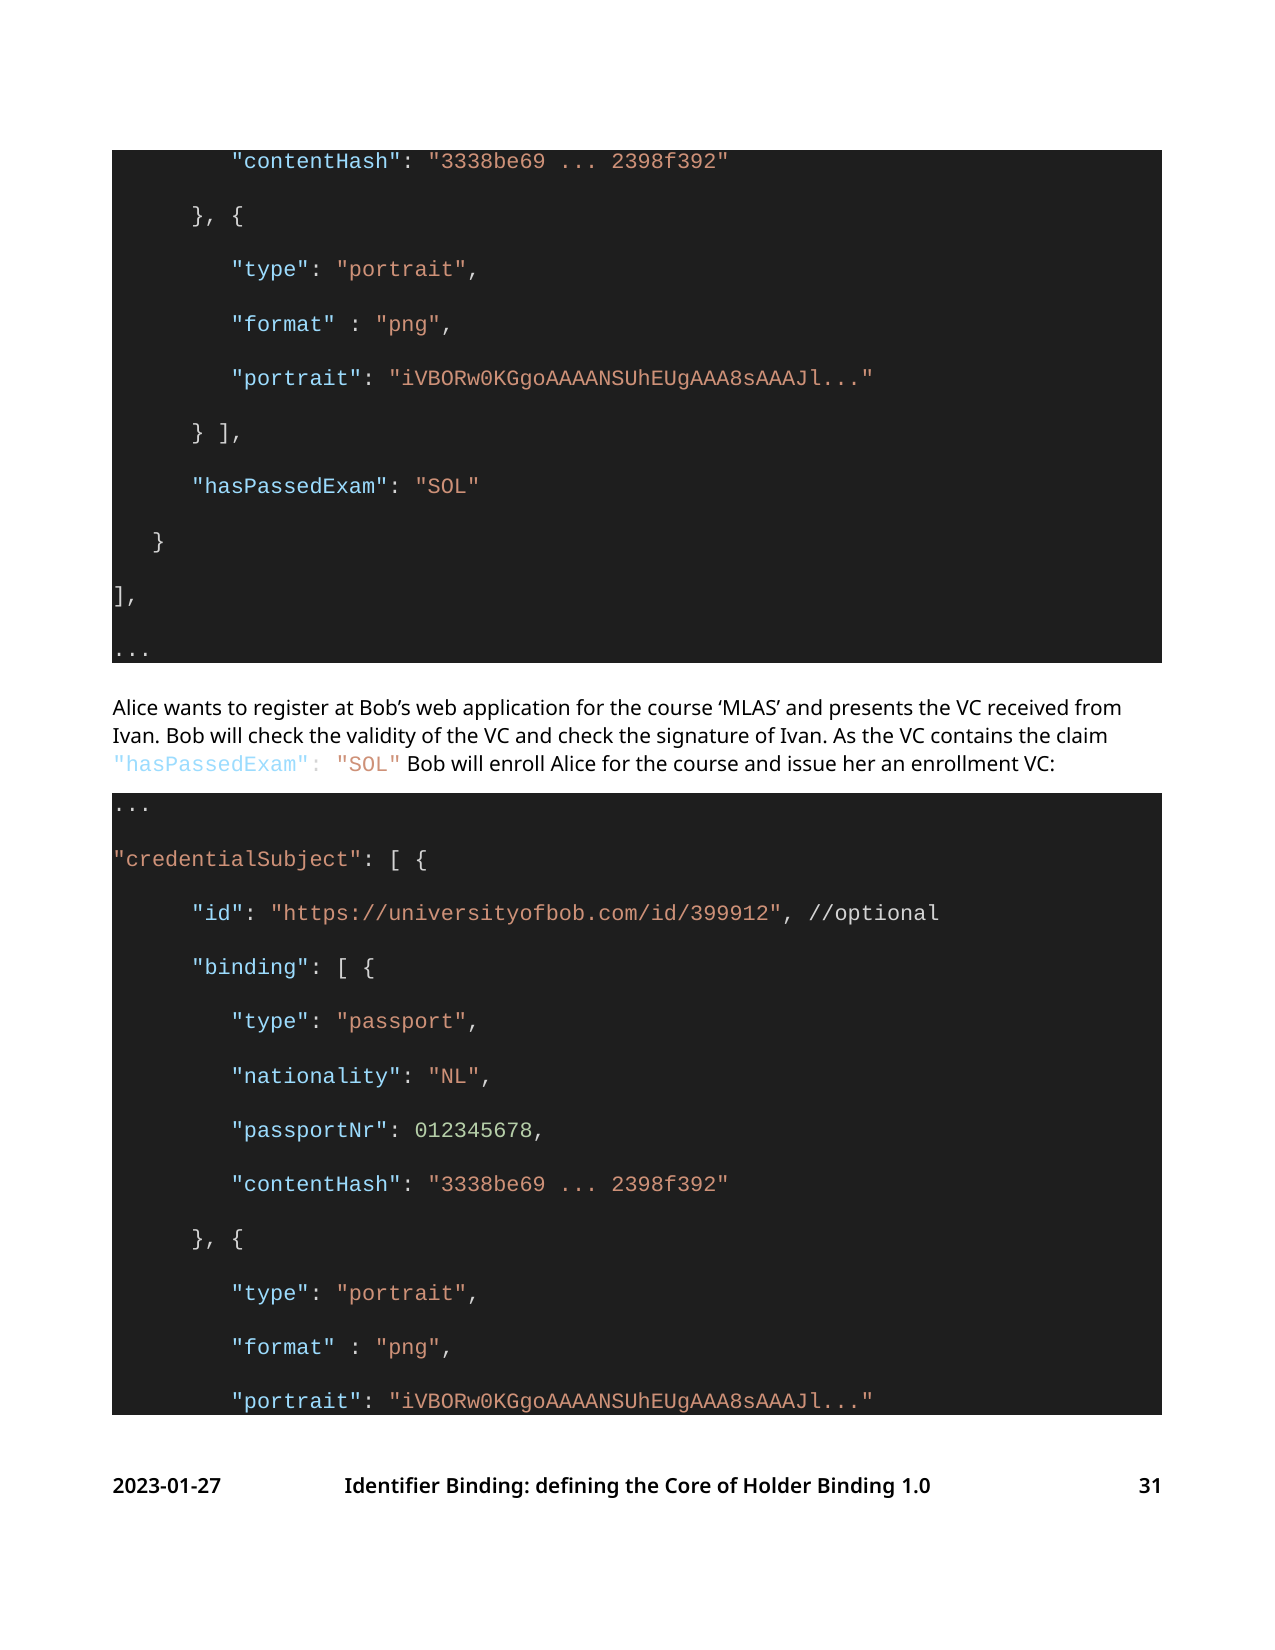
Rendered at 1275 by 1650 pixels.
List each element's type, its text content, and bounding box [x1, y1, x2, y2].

text ], [112, 584, 1162, 609]
text "format" : "png", [112, 313, 1162, 338]
text "format" : "png", [112, 1336, 1162, 1361]
text "passportNr": 012345678, [112, 1119, 1162, 1144]
text "portrait": "iVBORw0KGgoAAAANSUhEUgAAA8sAAAJl..." [112, 367, 1162, 392]
text Alice wants to register at Bob’s web application for the course ‘MLAS’ and presents the VC received from Ivan. Bob will check the validity of the VC and check the signature of Ivan. As the VC contains the claim "hasPassedExam": "SOL" Bob will enroll Alice for the course and issue her an enrollment VC: [112, 693, 1162, 778]
text "credentialSubject": [ { [112, 848, 1162, 872]
text "type": "portrait", [112, 1282, 1162, 1307]
text }, { [112, 204, 1162, 229]
text "type": "portrait", [112, 258, 1162, 283]
text } ], [112, 421, 1162, 446]
text "binding": [ { [112, 956, 1162, 981]
text "hasPassedExam": "SOL" [112, 476, 1162, 500]
text "type": "passport", [112, 1011, 1162, 1035]
text "nationality": "NL", [112, 1065, 1162, 1089]
text } [112, 530, 1162, 555]
text ... [112, 793, 1162, 818]
text "id": "https://universityofbob.com/id/399912", //optional [112, 902, 1162, 927]
text "contentHash": "3338be69 ... 2398f392" [112, 1173, 1162, 1198]
text }, { [112, 1228, 1162, 1252]
text "portrait": "iVBORw0KGgoAAAANSUhEUgAAA8sAAAJl..." [112, 1390, 1162, 1415]
text ... [112, 638, 1162, 663]
text "contentHash": "3338be69 ... 2398f392" [112, 150, 1162, 175]
